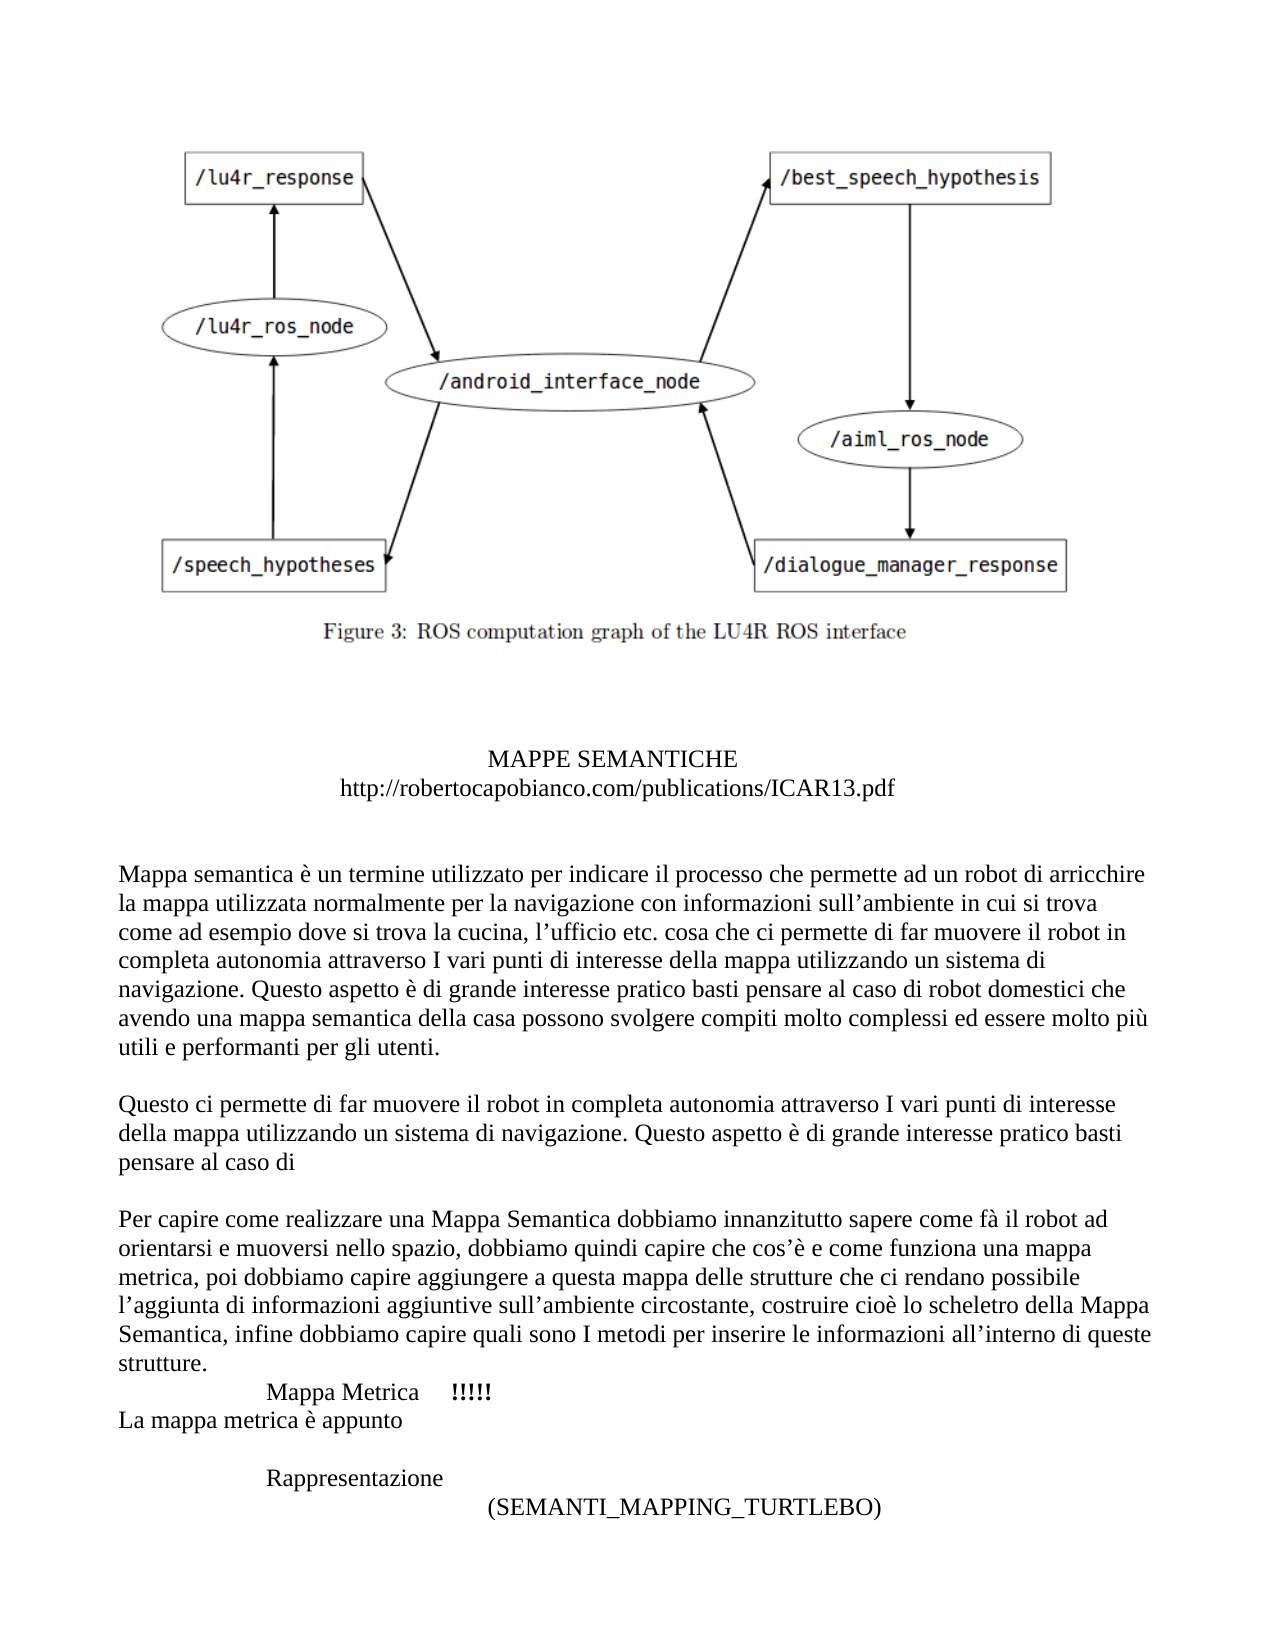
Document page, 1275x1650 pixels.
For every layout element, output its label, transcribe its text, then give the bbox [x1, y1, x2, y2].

text MAPPE SEMANTICHE [118, 744, 1157, 773]
text Per capire come realizzare una Mappa Semantica dobbiamo innanzitutto sapere come fà il robot ad orientarsi e muoversi nello spazio, dobbiamo quindi capire che cos’è e come funziona una mappa metrica, poi dobbiamo capire aggiungere a questa mappa delle strutture che ci rendano possibile l’aggiunta di informazioni aggiuntive sull’ambiente circostante, costruire cioè lo scheletro della Mappa Semantica, infine dobbiamo capire quali sono I metodi per inserire le informazioni all’interno di queste strutture. [118, 1204, 1157, 1377]
text Questo ci permette di far muovere il robot in completa autonomia attraverso I vari punti di interesse della mappa utilizzando un sistema di navigazione. Questo aspetto è di grande interesse pratico basti pensare al caso di [118, 1089, 1157, 1175]
text http://robertocapobianco.com/publications/ICAR13.pdf [118, 773, 1157, 802]
picture [118, 118, 1157, 658]
text Mappa semantica è un termine utilizzato per indicare il processo che permette ad un robot di arricchire la mappa utilizzata normalmente per la navigazione con informazioni sull’ambiente in cui si trova come ad esempio dove si trova la cucina, l’ufficio etc. cosa che ci permette di far muovere il robot in completa autonomia attraverso I vari punti di interesse della mappa utilizzando un sistema di navigazione. Questo aspetto è di grande interesse pratico basti pensare al caso di robot domestici che avendo una mappa semantica della casa possono svolgere compiti molto complessi ed essere molto più utili e performanti per gli utenti. [118, 859, 1157, 1060]
text Rappresentazione [118, 1463, 1157, 1492]
text Mappa Metrica !!!!! [118, 1377, 1157, 1405]
text La mappa metrica è appunto [118, 1405, 1157, 1434]
text (SEMANTI_MAPPING_TURTLEBO) [118, 1492, 1157, 1520]
